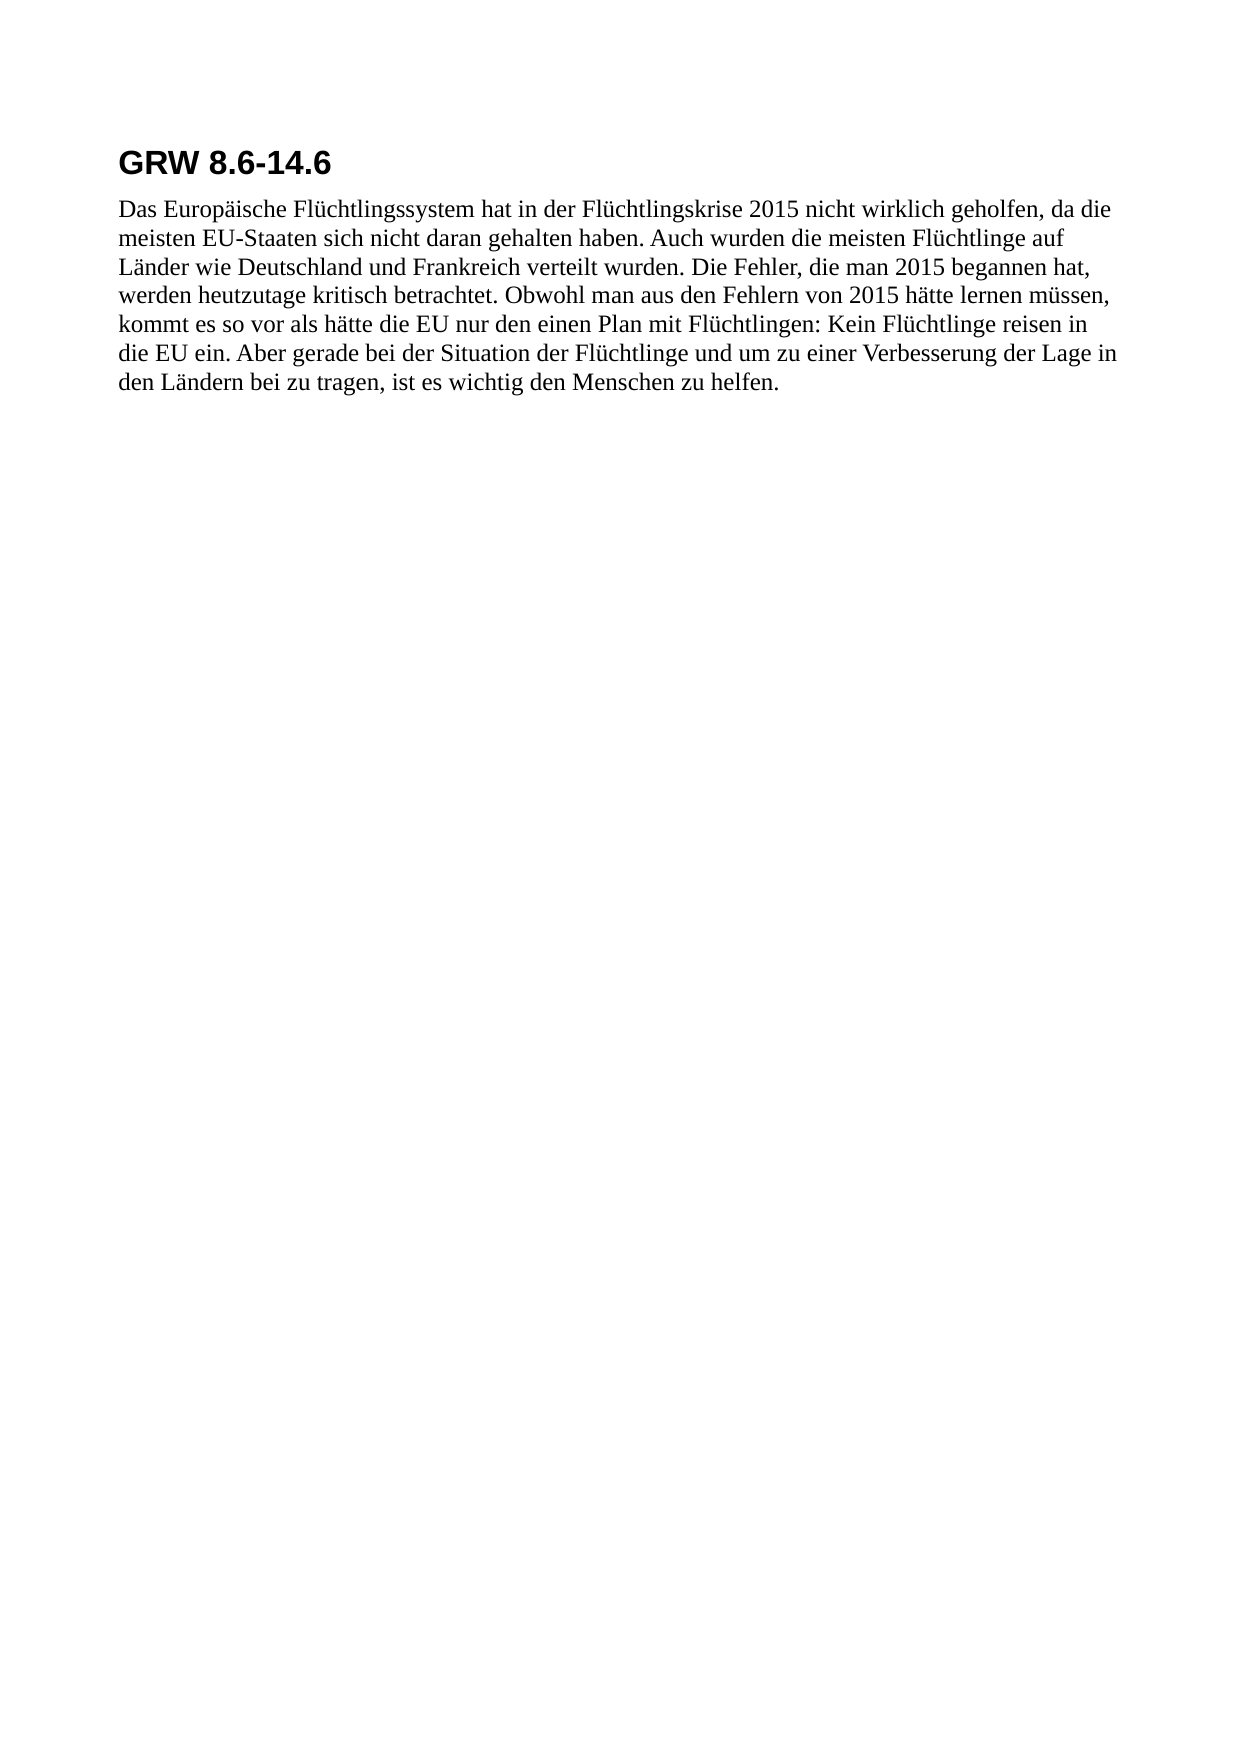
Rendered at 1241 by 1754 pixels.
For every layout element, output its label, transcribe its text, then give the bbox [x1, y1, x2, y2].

text Das Europäische Flüchtlingssystem hat in der Flüchtlingskrise 2015 nicht wirklich geholfen, da die meisten EU-Staaten sich nicht daran gehalten haben. Auch wurden die meisten Flüchtlinge auf Länder wie Deutschland und Frankreich verteilt wurden. Die Fehler, die man 2015 begannen hat, werden heutzutage kritisch betrachtet. Obwohl man aus den Fehlern von 2015 hätte lernen müssen, kommt es so vor als hätte die EU nur den einen Plan mit Flüchtlingen: Kein Flüchtlinge reisen in die EU ein. Aber gerade bei der Situation der Flüchtlinge und um zu einer Verbesserung der Lage in den Ländern bei zu tragen, ist es wichtig den Menschen zu helfen. [118, 194, 1122, 396]
subtitle GRW 8.6-14.6 [118, 143, 1122, 182]
